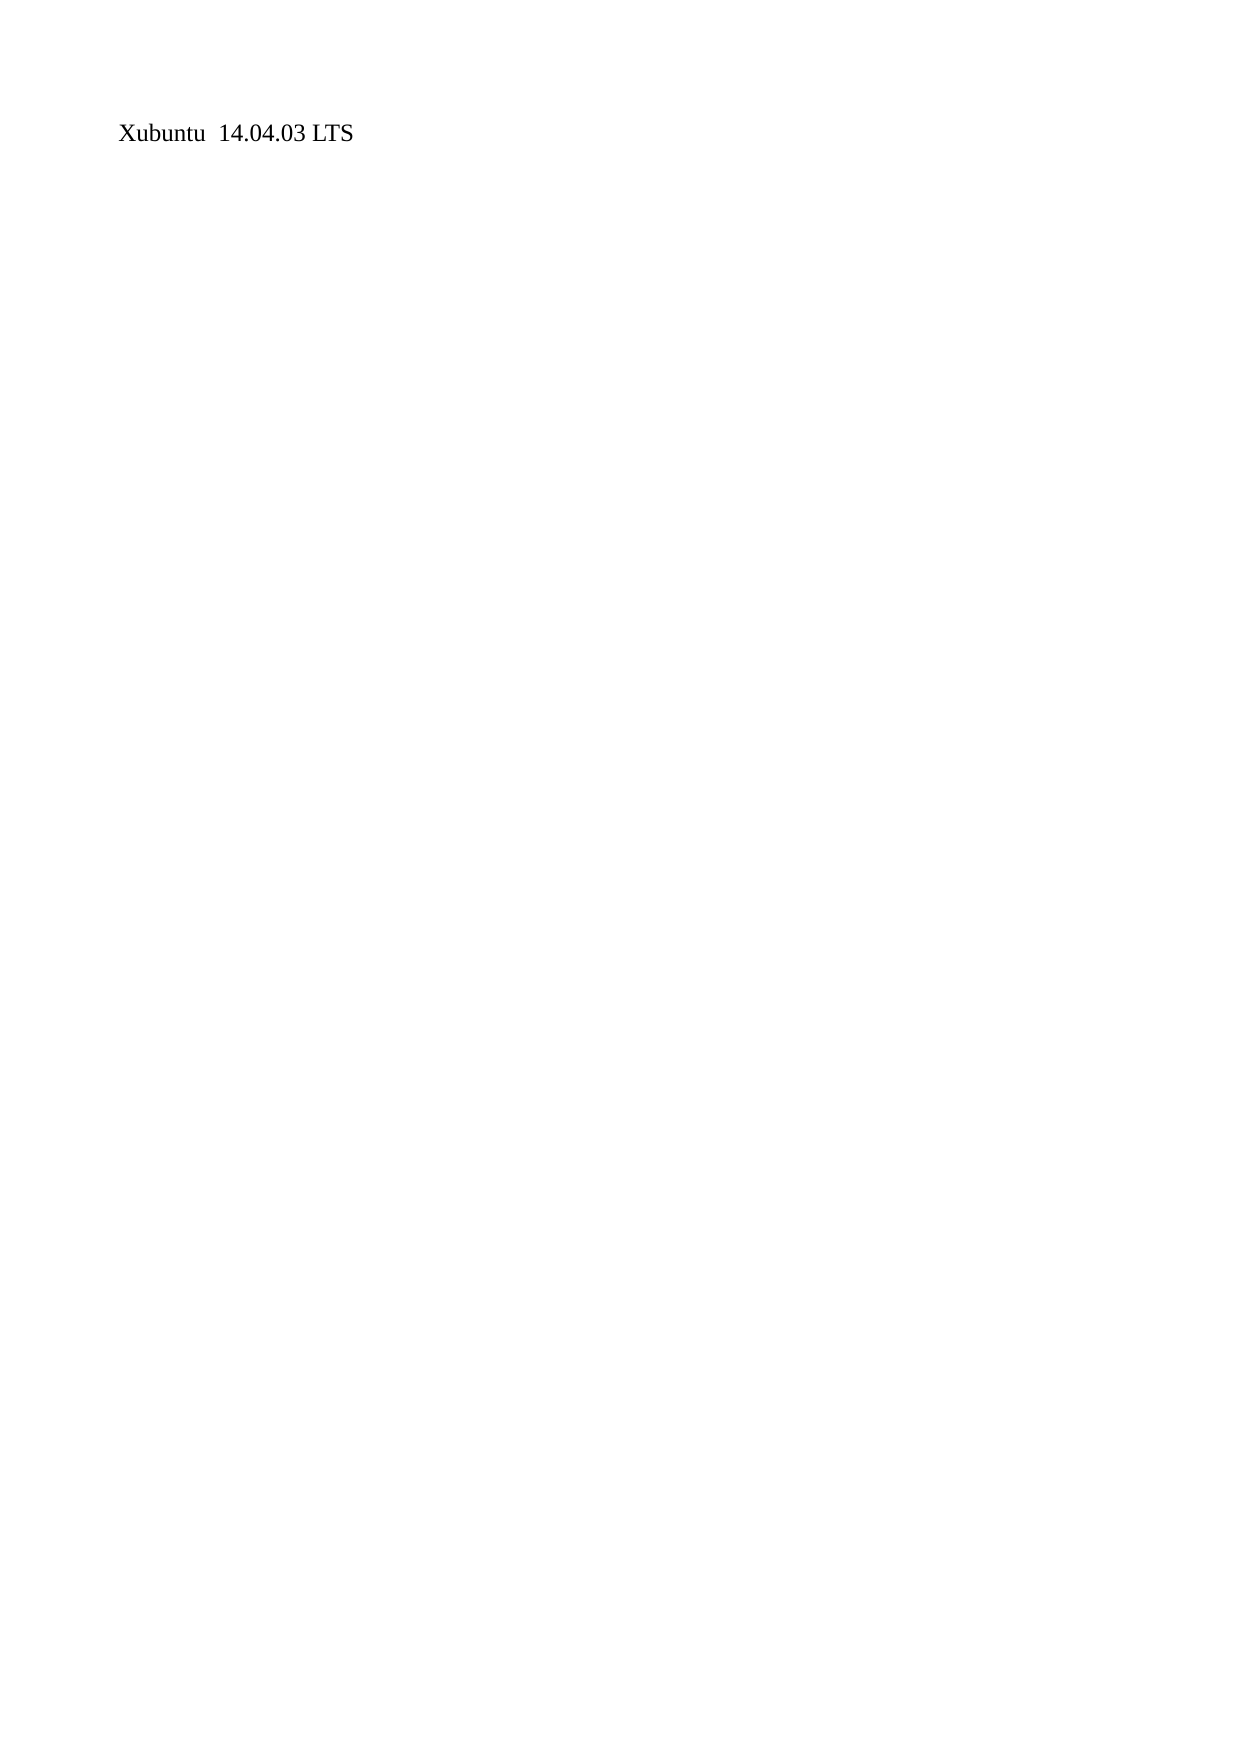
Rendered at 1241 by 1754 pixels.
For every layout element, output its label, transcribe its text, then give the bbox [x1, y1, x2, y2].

text Xubuntu 14.04.03 LTS [118, 118, 1122, 147]
